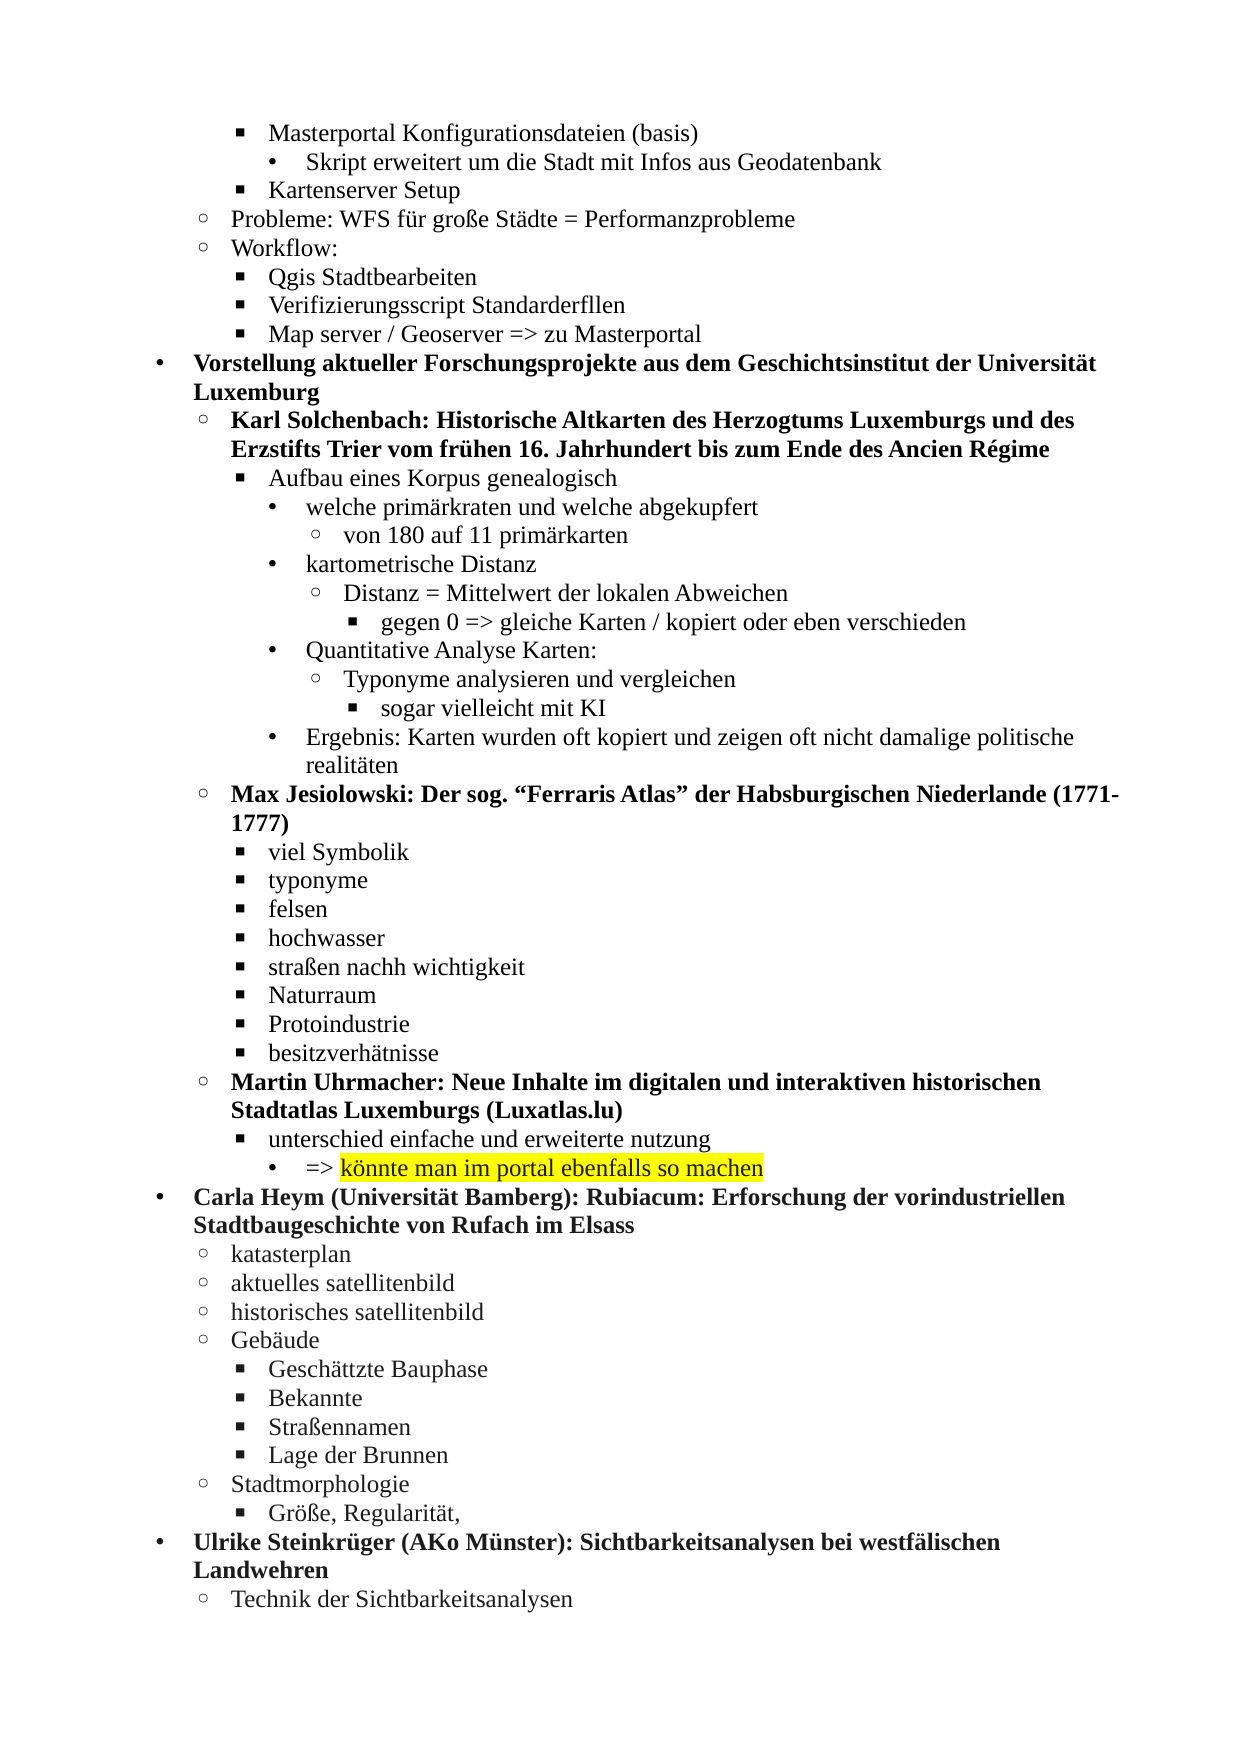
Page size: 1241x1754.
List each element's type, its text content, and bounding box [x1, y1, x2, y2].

list Quantitative Analyse Karten: [268, 636, 1122, 664]
list Qgis Stadtbearbeiten [231, 262, 1122, 291]
list Bekannte [231, 1383, 1122, 1412]
list Vorstellung aktueller Forschungsprojekte aus dem Geschichtsinstitut der Universität Luxemburg [156, 348, 1122, 406]
list felsen [231, 894, 1122, 923]
list gegen 0 => gleiche Karten / kopiert oder eben verschieden [343, 607, 1122, 636]
list Gebäude [193, 1326, 1122, 1354]
list katasterplan [193, 1239, 1122, 1268]
list Verifizierungsscript Standarderfllen [231, 291, 1122, 319]
list Masterportal Konfigurationsdateien (basis) [231, 118, 1122, 147]
list aktuelles satellitenbild [193, 1268, 1122, 1297]
list Straßennamen [231, 1412, 1122, 1441]
list Naturraum [231, 981, 1122, 1009]
list Karl Solchenbach: Historische Altkarten des Herzogtums Luxemburgs und des Erzstifts Trier vom frühen 16. Jahrhundert bis zum Ende des Ancien Régime [193, 406, 1122, 463]
list Ergebnis: Karten wurden oft kopiert und zeigen oft nicht damalige politische realitäten [268, 722, 1122, 779]
list Größe, Regularität, [231, 1498, 1122, 1527]
list Aufbau eines Korpus genealogisch [231, 463, 1122, 492]
list Technik der Sichtbarkeitsanalysen [193, 1584, 1122, 1613]
list Probleme: WFS für große Städte = Performanzprobleme [193, 204, 1122, 233]
list besitzverhätnisse [231, 1038, 1122, 1067]
list von 180 auf 11 primärkarten [306, 521, 1122, 549]
list Workflow: [193, 233, 1122, 262]
list unterschied einfache und erweiterte nutzung [231, 1124, 1122, 1153]
list Lage der Brunnen [231, 1441, 1122, 1469]
list Geschättzte Bauphase [231, 1354, 1122, 1383]
list welche primärkraten und welche abgekupfert [268, 492, 1122, 521]
list Protoindustrie [231, 1009, 1122, 1038]
list hochwasser [231, 923, 1122, 952]
list historisches satellitenbild [193, 1297, 1122, 1326]
list Martin Uhrmacher: Neue Inhalte im digitalen und interaktiven historischen Stadtatlas Luxemburgs (Luxatlas.lu) [193, 1067, 1122, 1124]
list Distanz = Mittelwert der lokalen Abweichen [306, 578, 1122, 607]
list Carla Heym (Universität Bamberg): Rubiacum: Erforschung der vorindustriellen Stadtbaugeschichte von Rufach im Elsass [156, 1182, 1122, 1239]
list Stadtmorphologie [193, 1469, 1122, 1498]
list Kartenserver Setup [231, 176, 1122, 204]
list kartometrische Distanz [268, 549, 1122, 578]
list Ulrike Steinkrüger (AKo Münster): Sichtbarkeitsanalysen bei westfälischen Landwehren [156, 1527, 1122, 1584]
list straßen nachh wichtigkeit [231, 952, 1122, 981]
list sogar vielleicht mit KI [343, 693, 1122, 722]
list => könnte man im portal ebenfalls so machen [268, 1153, 1122, 1182]
list Typonyme analysieren und vergleichen [306, 664, 1122, 693]
list Max Jesiolowski: Der sog. “Ferraris Atlas” der Habsburgischen Niederlande (1771-1777) [193, 779, 1122, 837]
list Map server / Geoserver => zu Masterportal [231, 319, 1122, 348]
list Skript erweitert um die Stadt mit Infos aus Geodatenbank [268, 147, 1122, 176]
list viel Symbolik [231, 837, 1122, 866]
list typonyme [231, 866, 1122, 894]
